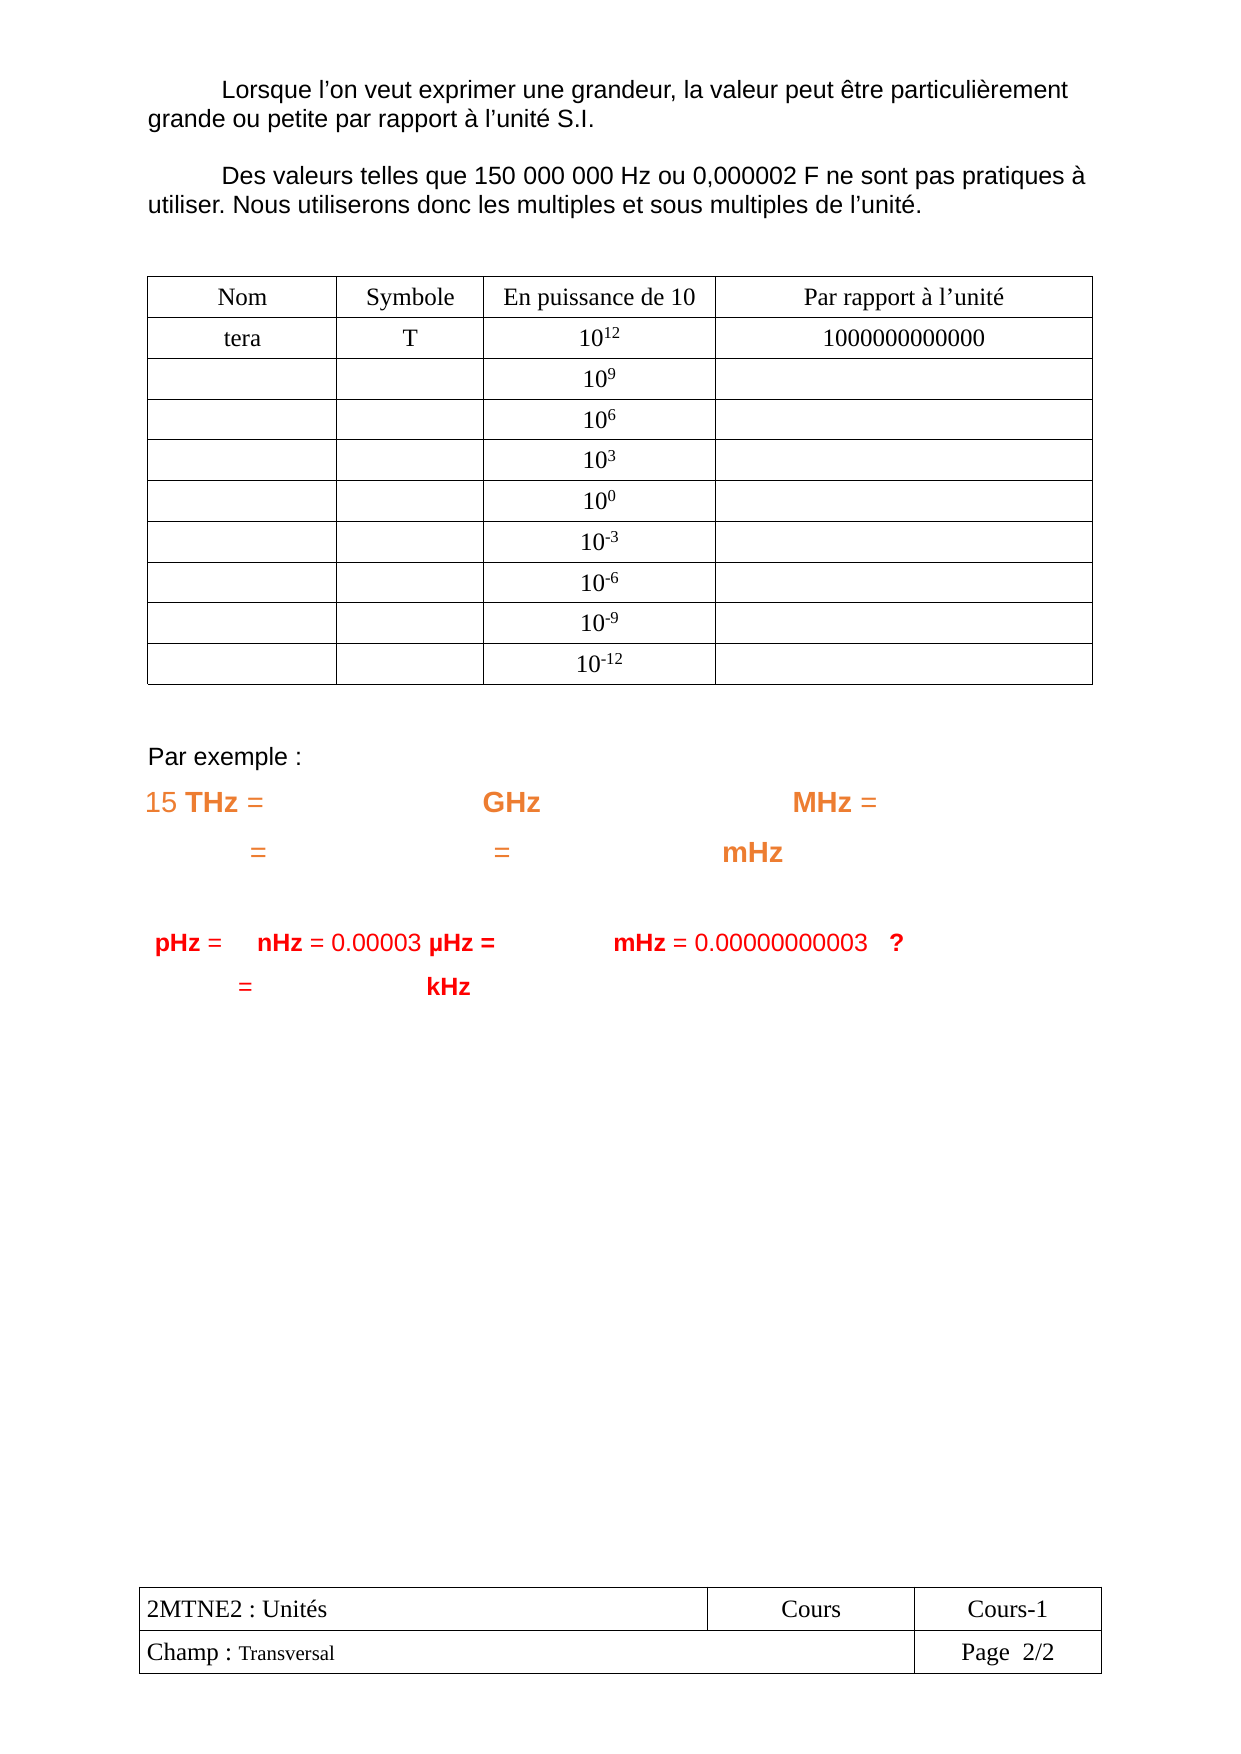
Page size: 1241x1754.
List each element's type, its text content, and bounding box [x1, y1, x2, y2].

table_cell tera [148, 318, 336, 358]
table_cell [148, 400, 336, 439]
table_cell [716, 359, 1092, 398]
table_cell 1000000000000 [716, 318, 1092, 358]
text = kHz [148, 972, 1093, 1000]
table_header Symbole [337, 277, 483, 317]
table_cell [148, 644, 336, 683]
table_cell [148, 603, 336, 643]
table_cell [337, 644, 483, 683]
text Lorsque l’on veut exprimer une grandeur, la valeur peut être particulièrement grande ou petite par rapport à l’unité S.I. [148, 75, 1093, 132]
table_cell 10-3 [484, 522, 715, 561]
table_cell [716, 481, 1092, 521]
table_header Nom [148, 277, 336, 317]
table_cell [337, 522, 483, 561]
text 15 THz = GHz MHz = [144, 785, 1093, 818]
table_cell [337, 563, 483, 602]
table_cell [716, 400, 1092, 439]
text pHz = nHz = 0.00003 µHz = mHz = 0.00000000003 ? [148, 928, 1093, 957]
table_header Par rapport à l’unité [716, 277, 1092, 317]
table_cell [337, 400, 483, 439]
table_cell 10-9 [484, 603, 715, 643]
table_cell [148, 359, 336, 398]
table_cell [337, 481, 483, 521]
table_cell [148, 481, 336, 521]
table_cell [337, 359, 483, 398]
table_cell [148, 522, 336, 561]
table_header En puissance de 10 [484, 277, 715, 317]
table_cell [716, 563, 1092, 602]
table_cell [716, 440, 1092, 480]
table_cell 1012 [484, 318, 715, 358]
table_cell 109 [484, 359, 715, 398]
table_cell 106 [484, 400, 715, 439]
text Par exemple : [148, 742, 1093, 770]
table_cell T [337, 318, 483, 358]
table_cell 10-6 [484, 563, 715, 602]
table_cell [337, 603, 483, 643]
table_cell [716, 522, 1092, 561]
table_cell 100 [484, 481, 715, 521]
table_cell 103 [484, 440, 715, 480]
table_cell [716, 644, 1092, 683]
table_cell [148, 563, 336, 602]
table_cell [337, 440, 483, 480]
table_cell 10-12 [484, 644, 715, 683]
table_cell [148, 440, 336, 480]
text = = mHz [144, 835, 1093, 868]
table_cell [716, 603, 1092, 643]
text Des valeurs telles que 150 000 000 Hz ou 0,000002 F ne sont pas pratiques à utiliser. Nous utiliserons donc les multiples et sous multiples de l’unité. [148, 161, 1093, 219]
